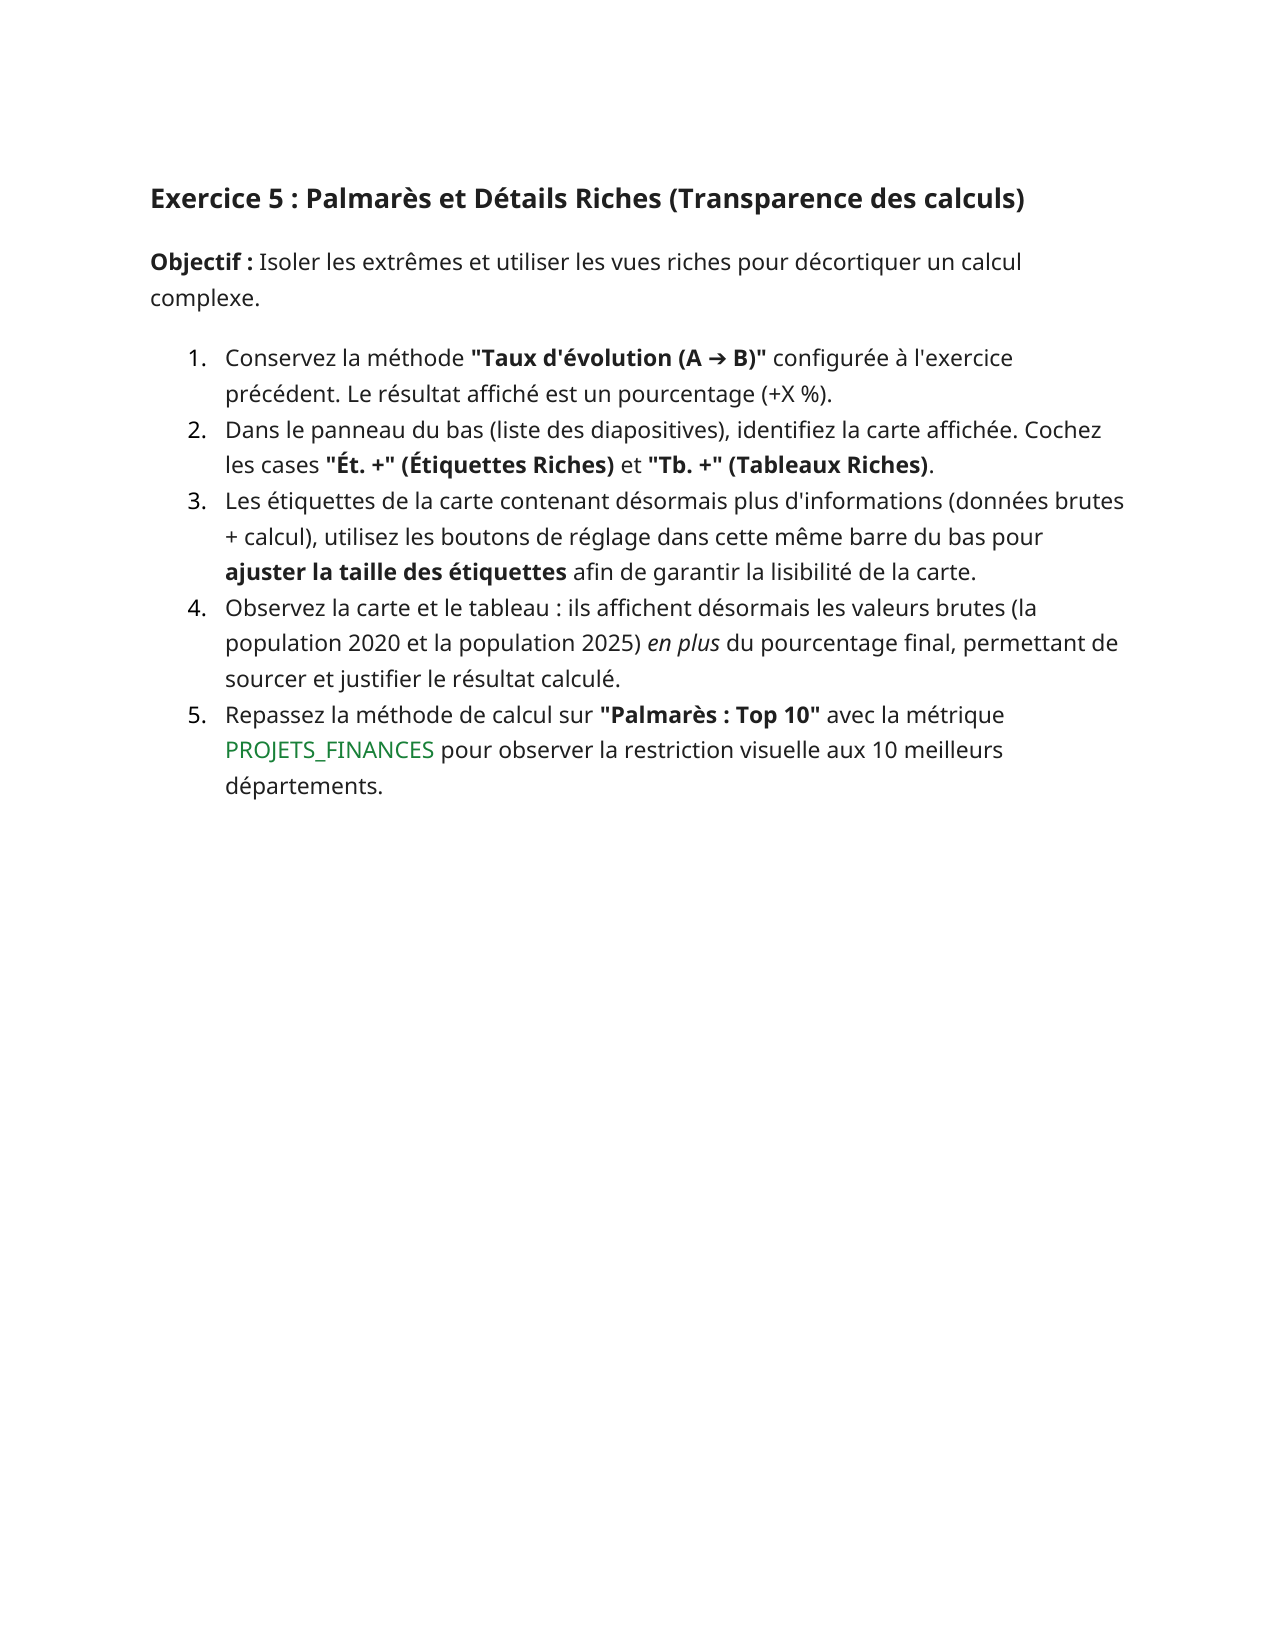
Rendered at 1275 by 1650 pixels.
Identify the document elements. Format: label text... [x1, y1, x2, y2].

list Les étiquettes de la carte contenant désormais plus d'informations (données brutes + calcul), utilisez les boutons de réglage dans cette même barre du bas pour ajuster la taille des étiquettes afin de garantir la lisibilité de la carte. [187, 485, 1125, 587]
subtitle Exercice 5 : Palmarès et Détails Riches (Transparence des calculs) [150, 179, 1125, 216]
list Observez la carte et le tableau : ils affichent désormais les valeurs brutes (la population 2020 et la population 2025) en plus du pourcentage final, permettant de sourcer et justifier le résultat calculé. [187, 592, 1125, 694]
list Dans le panneau du bas (liste des diapositives), identifiez la carte affichée. Cochez les cases "Ét. +" (Étiquettes Riches) et "Tb. +" (Tableaux Riches). [187, 414, 1125, 481]
list Conservez la méthode "Taux d'évolution (A ➔ B)" configurée à l'exercice précédent. Le résultat affiché est un pourcentage (+X %). [187, 342, 1125, 409]
list Repassez la méthode de calcul sur "Palmarès : Top 10" avec la métrique PROJETS_FINANCES pour observer la restriction visuelle aux 10 meilleurs départements. [187, 699, 1125, 801]
text Objectif : Isoler les extrêmes et utiliser les vues riches pour décortiquer un calcul complexe. [150, 246, 1125, 313]
